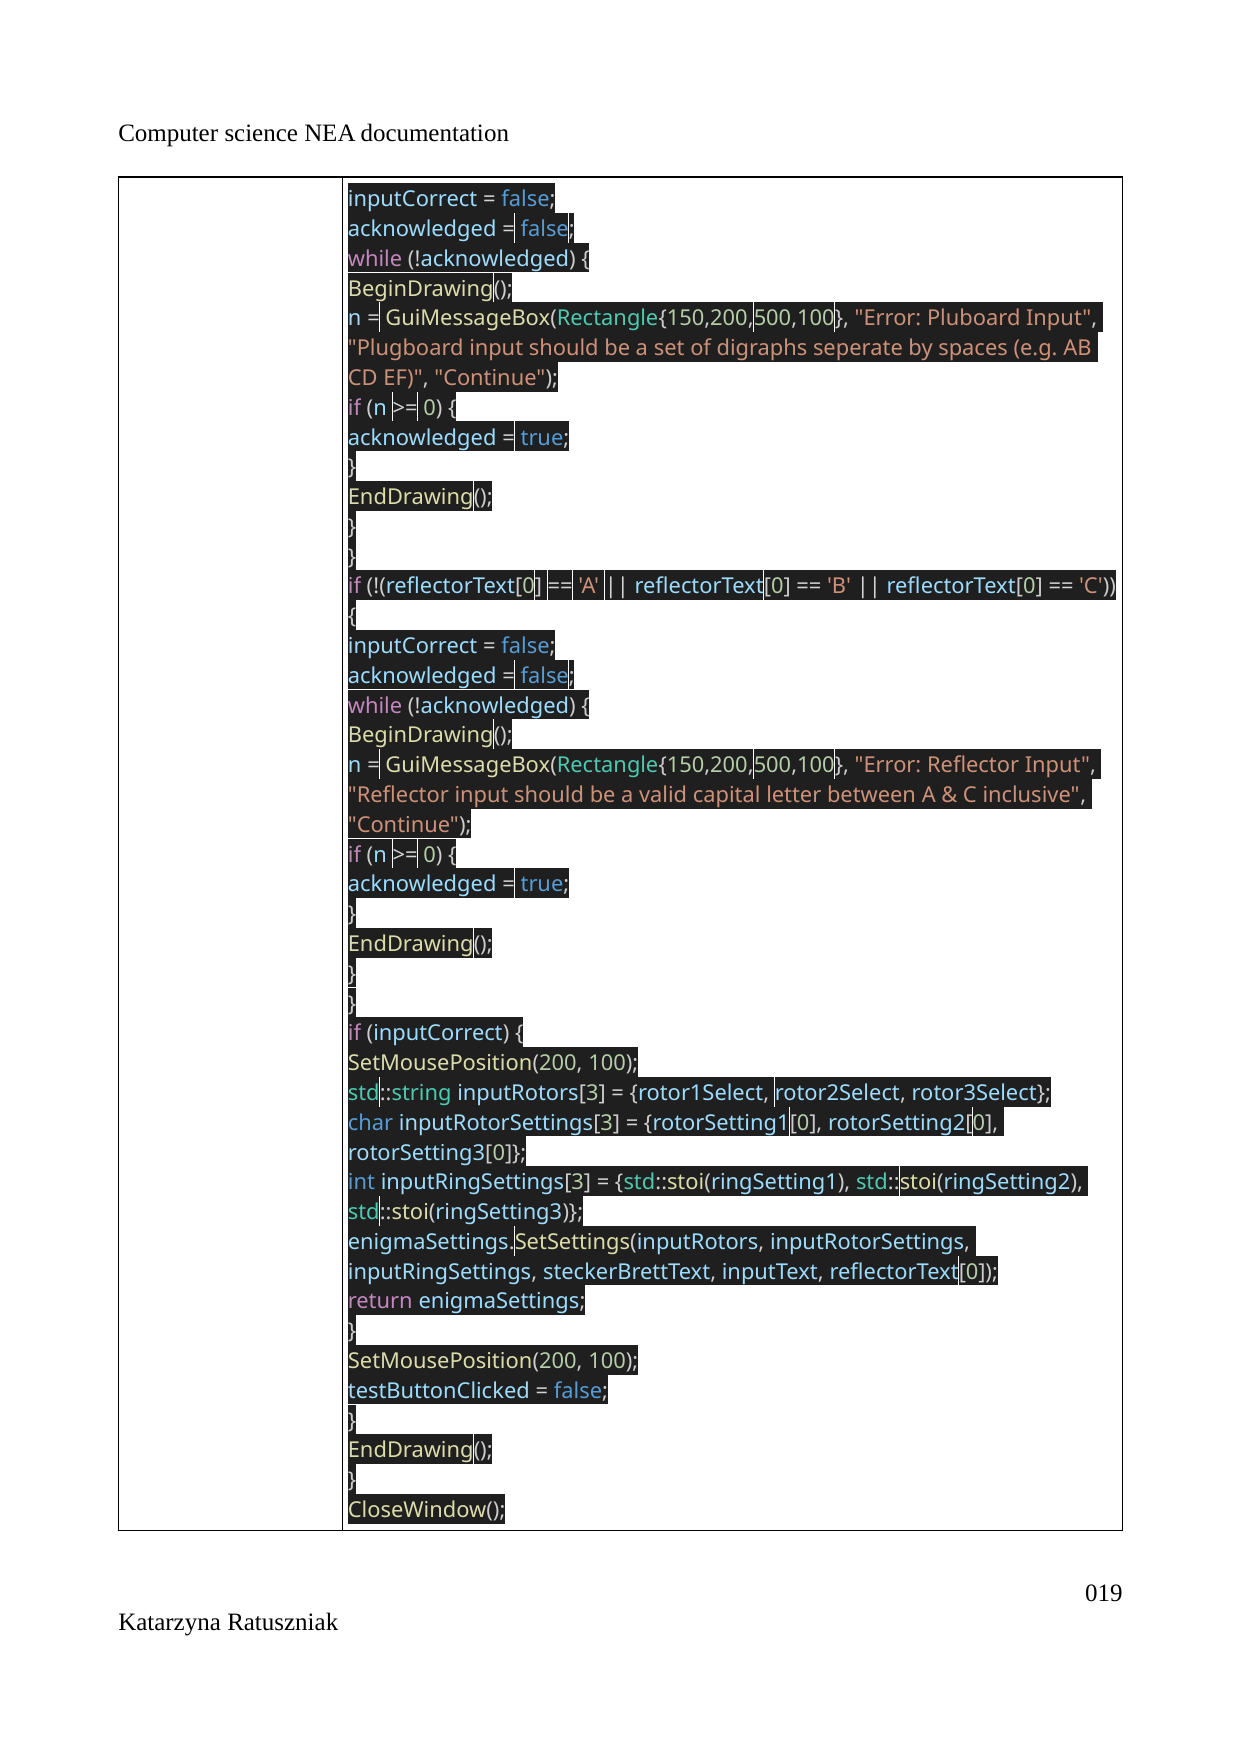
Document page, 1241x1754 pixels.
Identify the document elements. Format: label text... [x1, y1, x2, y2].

table_cell inputCorrect = false; acknowledged = false; while (!acknowledged) { BeginDrawing(); n = GuiMessageBox(Rectangle{150,200,500,100}, "Error: Pluboard Input", "Plugboard input should be a set of digraphs seperate by spaces (e.g. AB CD EF)", "Continue"); if (n >= 0) { acknowledged = true; } EndDrawing(); } } if (!(reflectorText[0] == 'A' || reflectorText[0] == 'B' || reflectorText[0] == 'C')) { inputCorrect = false; acknowledged = false; while (!acknowledged) { BeginDrawing(); n = GuiMessageBox(Rectangle{150,200,500,100}, "Error: Reflector Input", "Reflector input should be a valid capital letter between A & C inclusive", "Continue"); if (n >= 0) { acknowledged = true; } EndDrawing(); } } if (inputCorrect) { SetMousePosition(200, 100); std::string inputRotors[3] = {rotor1Select, rotor2Select, rotor3Select}; char inputRotorSettings[3] = {rotorSetting1[0], rotorSetting2[0], rotorSetting3[0]}; int inputRingSettings[3] = {std::stoi(ringSetting1), std::stoi(ringSetting2), std::stoi(ringSetting3)}; enigmaSettings.SetSettings(inputRotors, inputRotorSettings, inputRingSettings, steckerBrettText, inputText, reflectorText[0]); return enigmaSettings; } SetMousePosition(200, 100); testButtonClicked = false; } EndDrawing(); } CloseWindow(); [343, 178, 1122, 1529]
table_cell [119, 178, 342, 1529]
